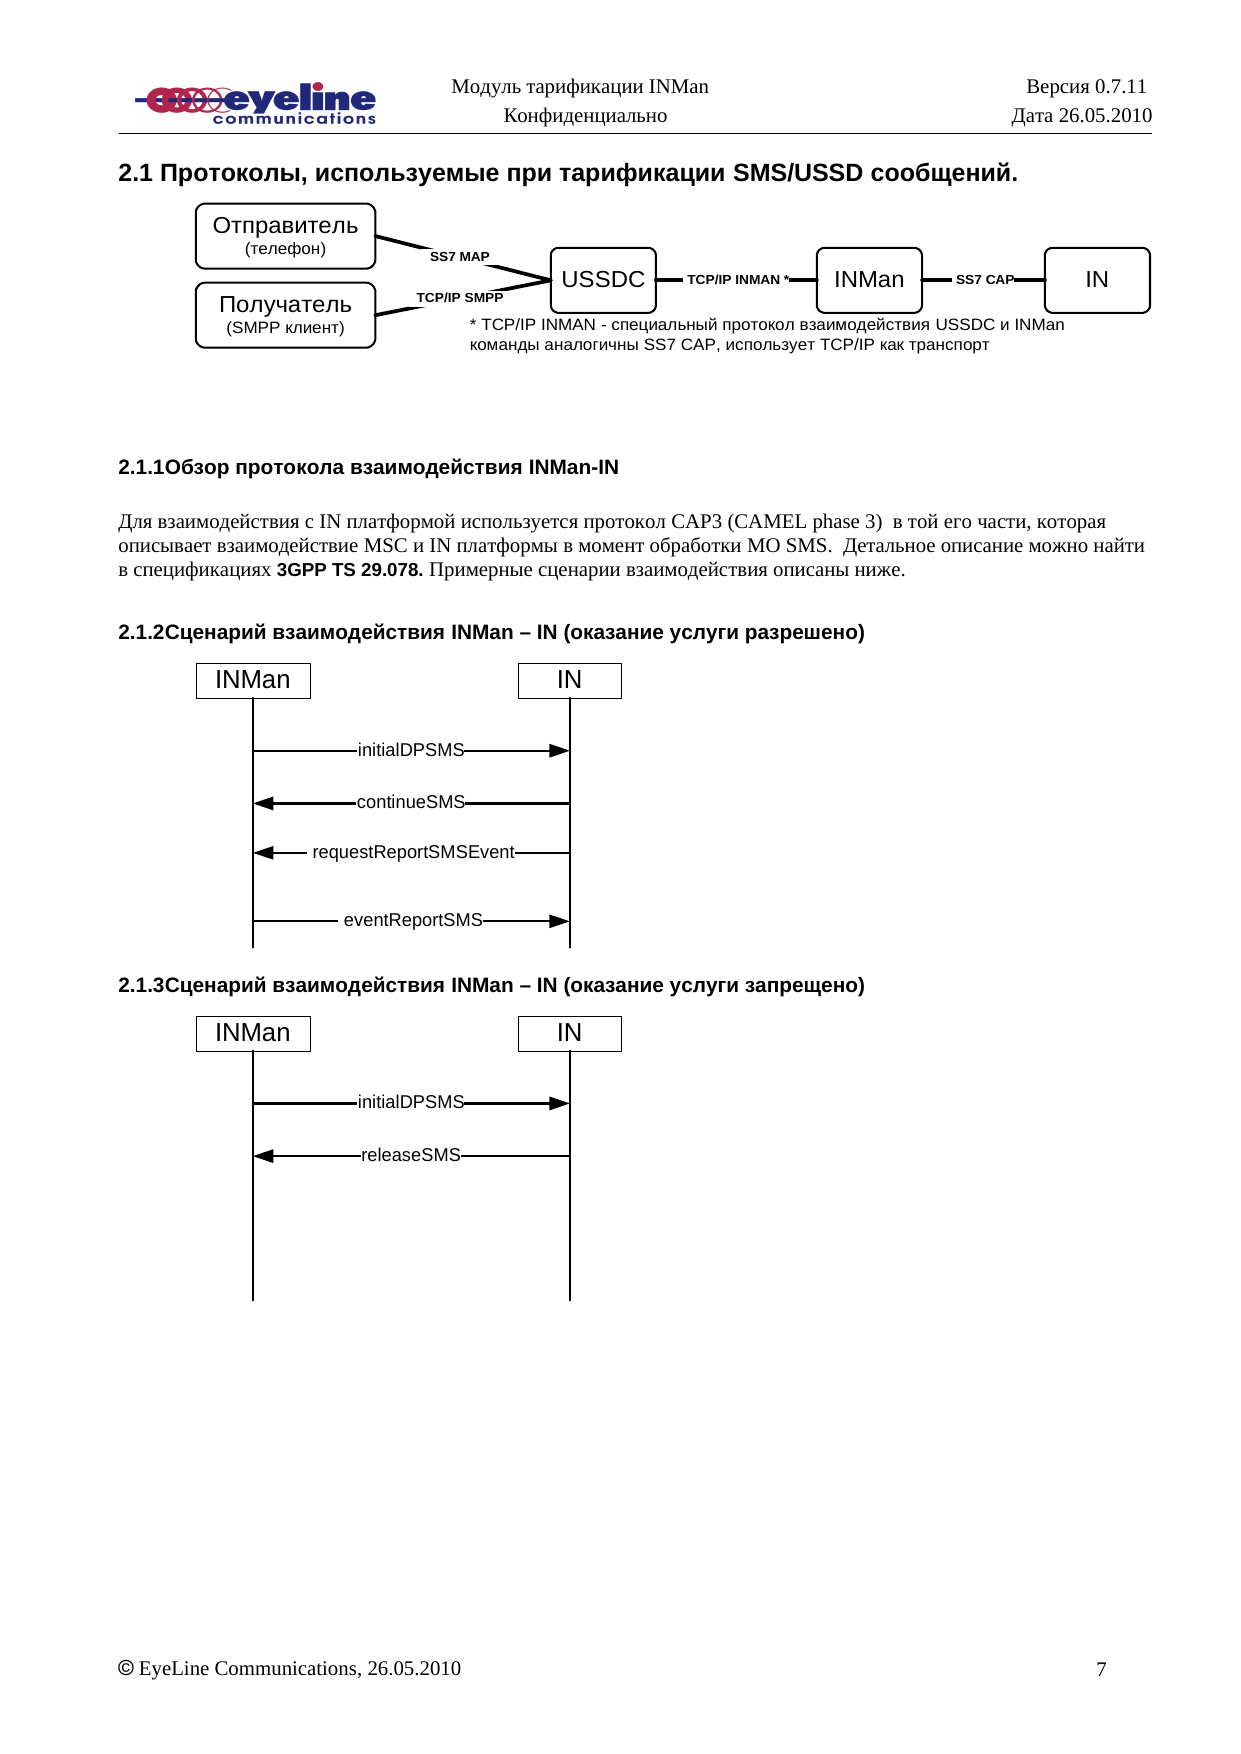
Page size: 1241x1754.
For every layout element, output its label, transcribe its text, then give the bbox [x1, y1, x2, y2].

picture [135, 82, 376, 124]
subtitle Протоколы, используемые при тарификации SMS/USSD сообщений. [118, 158, 1151, 186]
subtitle Обзор протокола взаимодействия INMan-IN [118, 454, 1151, 479]
subtitle Сценарий взаимодействия INMan – IN (оказание услуги запрещено) [118, 972, 1151, 997]
text Для взаимодействия с IN платформой используется протокол CAP3 (CAMEL phase 3) в той его части, которая описывает взаимодействие MSC и IN платформы в момент обработки MO SMS. Детальное описание можно найти в спецификациях 3GPP TS 29.078. Примерные сценарии взаимодействия описаны ниже. [118, 509, 1151, 581]
subtitle Сценарий взаимодействия INMan – IN (оказание услуги разрешено) [118, 619, 1151, 644]
